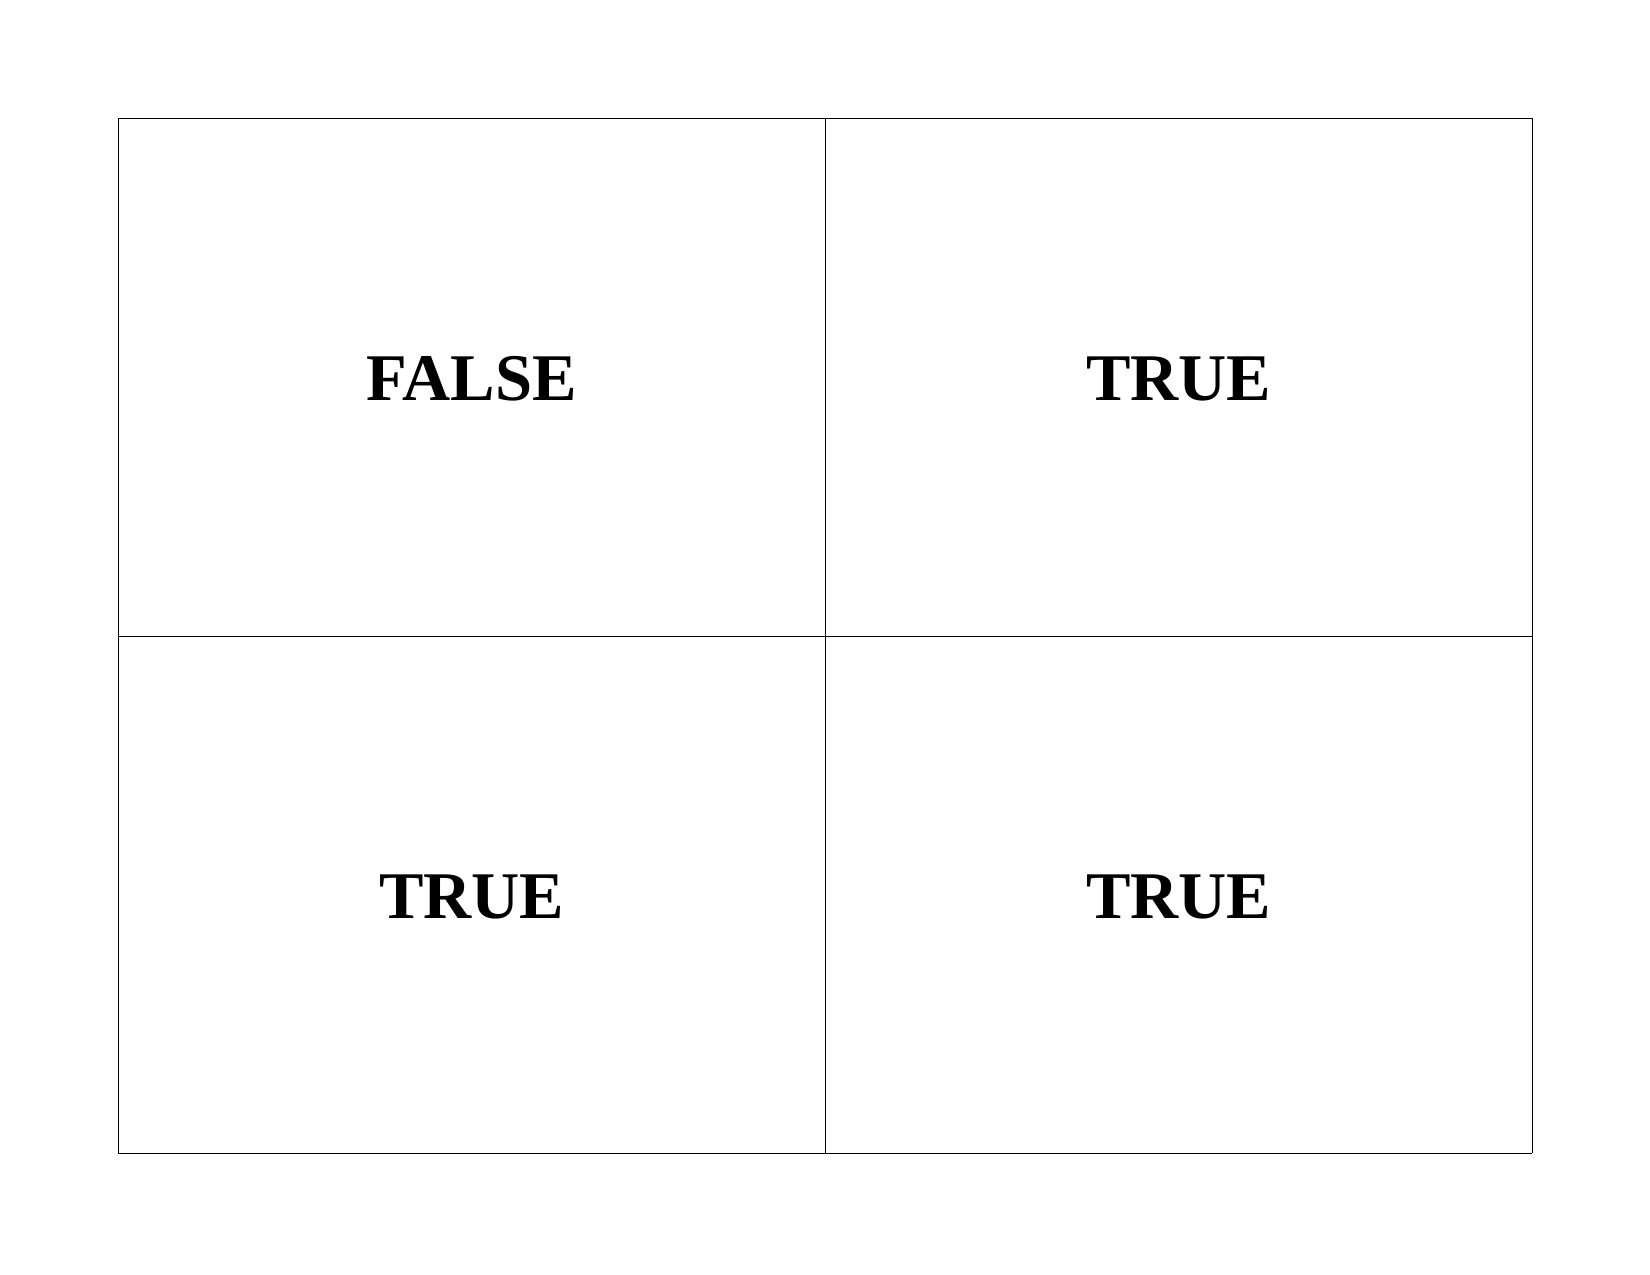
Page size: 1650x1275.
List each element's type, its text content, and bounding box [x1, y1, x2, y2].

table_header False [119, 119, 825, 636]
table_cell True [119, 637, 825, 1153]
table_header True [826, 119, 1532, 636]
table_cell TRUE [826, 637, 1532, 1153]
